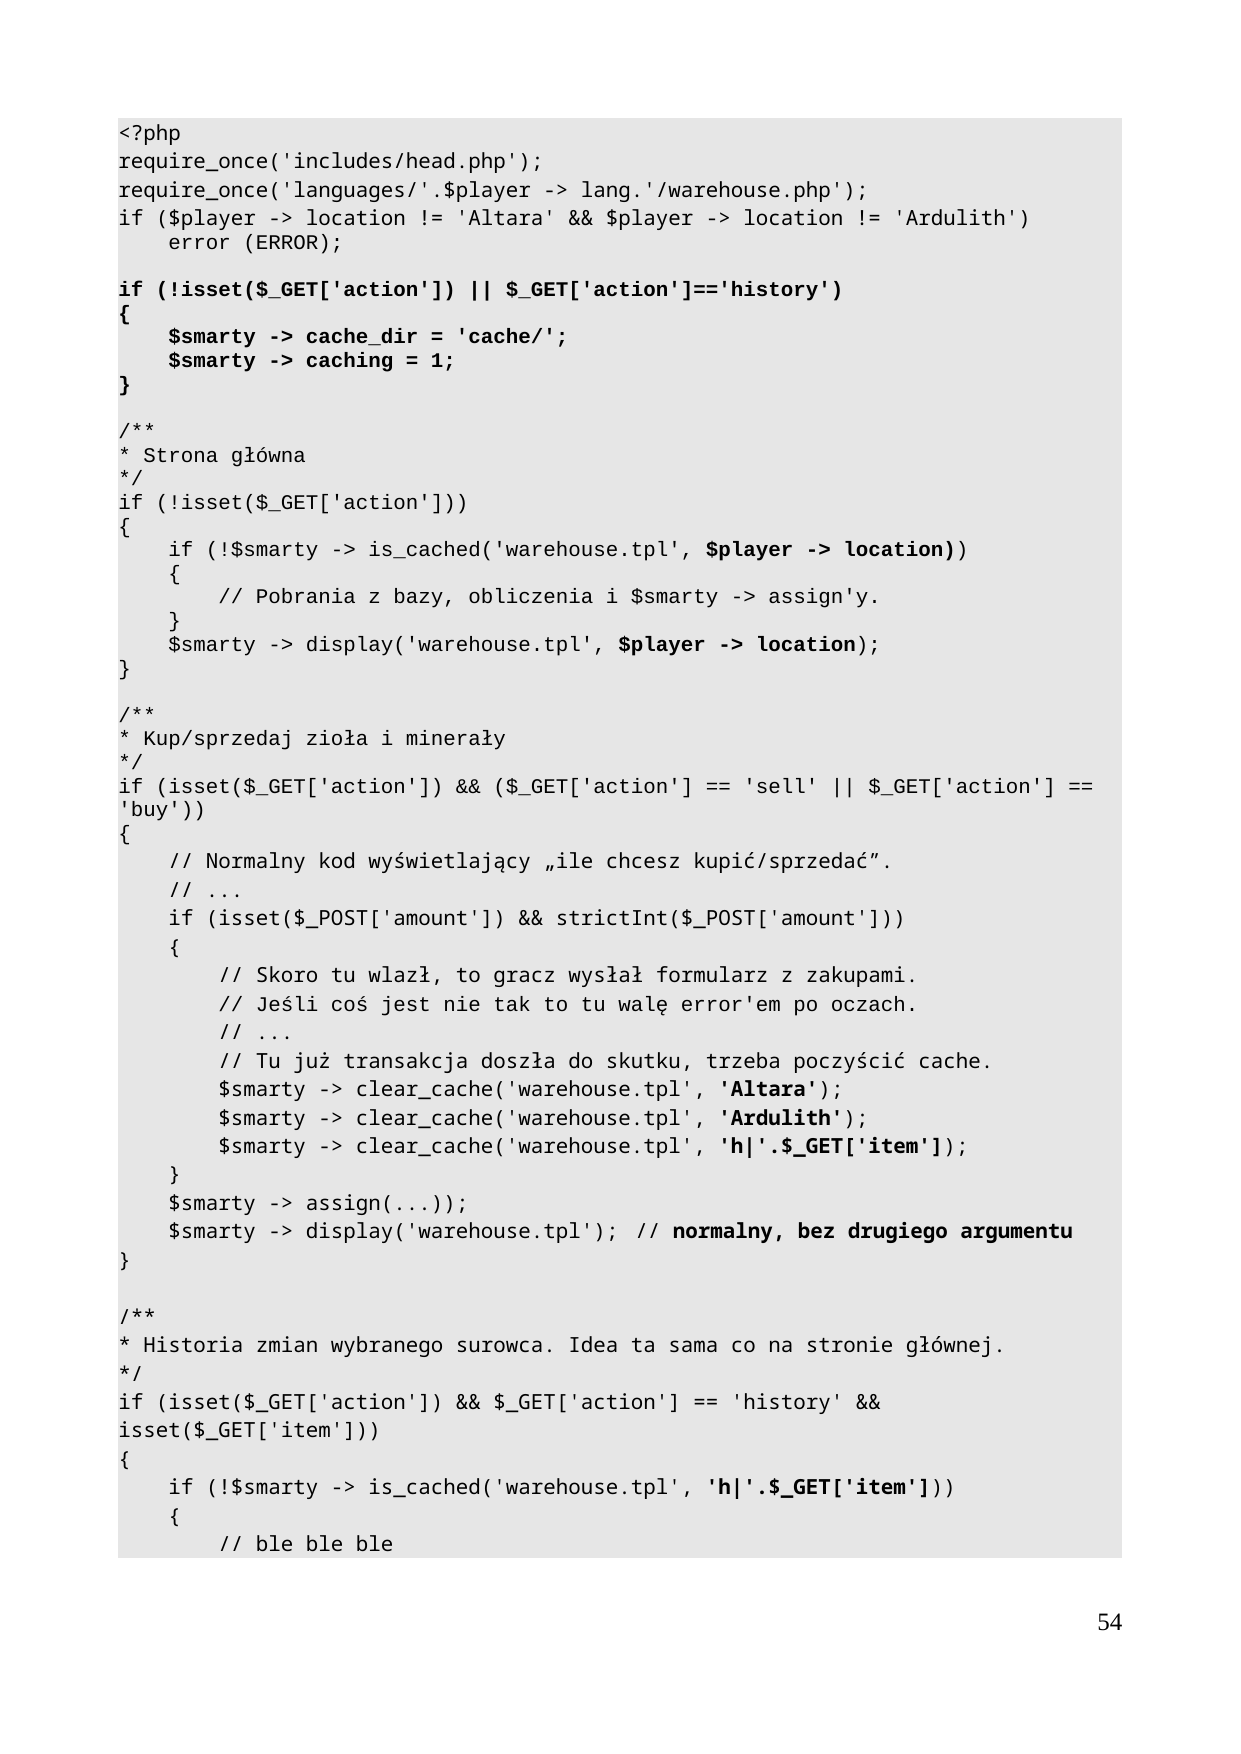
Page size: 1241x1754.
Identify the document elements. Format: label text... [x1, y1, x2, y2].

text // Skoro tu wlazł, to gracz wysłał formularz z zakupami. [118, 960, 1122, 989]
text // ... [118, 1017, 1122, 1046]
text if ($player -> location != 'Altara' && $player -> location != 'Ardulith') [118, 203, 1122, 232]
text * Historia zmian wybranego surowca. Idea ta sama co na stronie głównej. */ if (isset($_GET['action']) && $_GET['action'] == 'history' && isset($_GET['item'])) { if (!$smarty -> is_cached('warehouse.tpl', 'h|'.$_GET['item'])) { // ble ble ble [118, 1330, 1122, 1558]
text error (ERROR); if (!isset($_GET['action']) || $_GET['action']=='history') { $smarty -> cache_dir = 'cache/'; $smarty -> caching = 1; } /** * Strona główna */ if (!isset($_GET['action'])) { if (!$smarty -> is_cached('warehouse.tpl', $player -> location)) { // Pobrania z bazy, obliczenia i $smarty -> assign'y. } $smarty -> display('warehouse.tpl', $player -> location); } /** * Kup/sprzedaj zioła i minerały */ if (isset($_GET['action']) && ($_GET['action'] == 'sell' || $_GET['action'] == 'buy')) { [118, 232, 1122, 847]
text // Tu już transakcja doszła do skutku, trzeba poczyścić cache. [118, 1046, 1122, 1074]
text $smarty -> clear_cache('warehouse.tpl', 'Altara'); $smarty -> clear_cache('warehouse.tpl', 'Ardulith'); $smarty -> clear_cache('warehouse.tpl', 'h|'.$_GET['item']); } $smarty -> assign(...)); $smarty -> display('warehouse.tpl'); // normalny, bez drugiego argumentu } /** [118, 1074, 1122, 1330]
text require_once('includes/head.php'); [118, 147, 1122, 175]
text require_once('languages/'.$player -> lang.'/warehouse.php'); [118, 175, 1122, 203]
text // ... if (isset($_POST['amount']) && strictInt($_POST['amount'])) { [118, 875, 1122, 960]
text <?php [118, 118, 1122, 147]
text // Normalny kod wyświetlający „ile chcesz kupić/sprzedać”. [118, 847, 1122, 875]
text // Jeśli coś jest nie tak to tu walę error'em po oczach. [118, 989, 1122, 1017]
